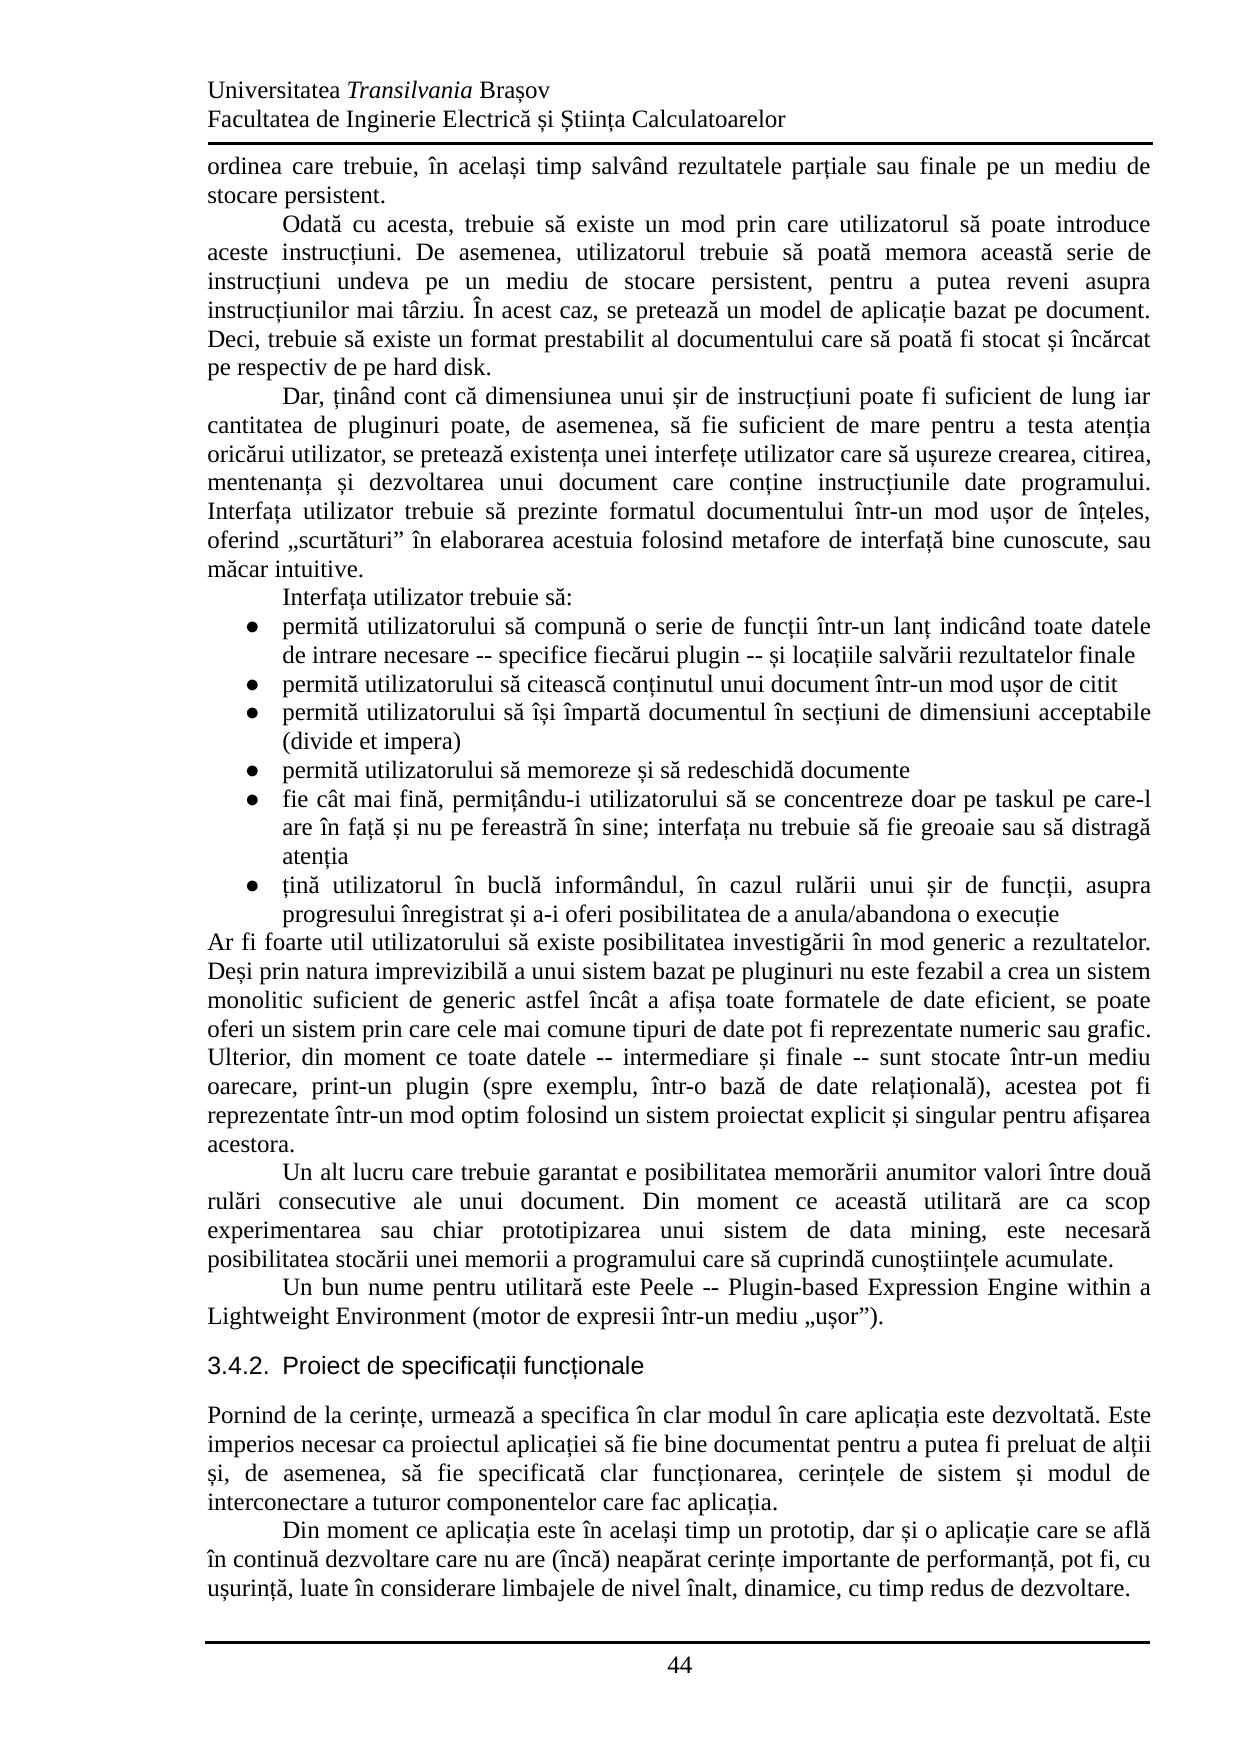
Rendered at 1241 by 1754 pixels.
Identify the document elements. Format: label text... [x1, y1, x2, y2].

list fie cât mai fină, permițându-i utilizatorului să se concentreze doar pe taskul pe care-l are în față și nu pe fereastră în sine; interfața nu trebuie să fie greoaie sau să distragă atenția [244, 784, 1152, 870]
text Un bun nume pentru utilitară este Peele -- Plugin-based Expression Engine within a Lightweight Environment (motor de expresii într-un mediu „ușor”). [207, 1272, 1152, 1330]
text Interfața utilizator trebuie să: [207, 582, 1152, 611]
list permită utilizatorului să memoreze și să redeschidă documente [244, 755, 1152, 784]
text Pornind de la cerințe, urmează a specifica în clar modul în care aplicația este dezvoltată. Este imperios necesar ca proiectul aplicației să fie bine documentat pentru a putea fi preluat de alții și, de asemenea, să fie specificată clar funcționarea, cerințele de sistem și modul de interconectare a tuturor componentelor care fac aplicația. [207, 1400, 1152, 1515]
list permită utilizatorului să citească conținutul unui document într-un mod ușor de citit [244, 669, 1152, 697]
text Dar, ținând cont că dimensiunea unui șir de instrucțiuni poate fi suficient de lung iar cantitatea de pluginuri poate, de asemenea, să fie suficient de mare pentru a testa atenția oricărui utilizator, se pretează existența unei interfețe utilizator care să ușureze crearea, citirea, mentenanța și dezvoltarea unui document care conține instrucțiunile date programului. Interfața utilizator trebuie să prezinte formatul documentului într-un mod ușor de înțeles, oferind „scurtături” în elaborarea acestuia folosind metafore de interfață bine cunoscute, sau măcar intuitive. [207, 381, 1152, 582]
text Ar fi foarte util utilizatorului să existe posibilitatea investigării în mod generic a rezultatelor. Deși prin natura imprevizibilă a unui sistem bazat pe pluginuri nu este fezabil a crea un sistem monolitic suficient de generic astfel încât a afișa toate formatele de date eficient, se poate oferi un sistem prin care cele mai comune tipuri de date pot fi reprezentate numeric sau grafic. Ulterior, din moment ce toate datele -- intermediare și finale -- sunt stocate într-un mediu oarecare, print-un plugin (spre exemplu, într-o bază de date relațională), acestea pot fi reprezentate într-un mod optim folosind un sistem proiectat explicit și singular pentru afișarea acestora. [207, 927, 1152, 1157]
text Din moment ce aplicația este în același timp un prototip, dar și o aplicație care se află în continuă dezvoltare care nu are (încă) neapărat cerințe importante de performanță, pot fi, cu ușurință, luate în considerare limbajele de nivel înalt, dinamice, cu timp redus de dezvoltare. [207, 1515, 1152, 1602]
text Odată cu acesta, trebuie să existe un mod prin care utilizatorul să poate introduce aceste instrucțiuni. De asemenea, utilizatorul trebuie să poată memora această serie de instrucțiuni undeva pe un mediu de stocare persistent, pentru a putea reveni asupra instrucțiunilor mai târziu. În acest caz, se pretează un model de aplicație bazat pe document. Deci, trebuie să existe un format prestabilit al documentului care să poată fi stocat și încărcat pe respectiv de pe hard disk. [207, 209, 1152, 381]
list țină utilizatorul în buclă informândul, în cazul rulării unui șir de funcții, asupra progresului înregistrat și a-i oferi posibilitatea de a anula/abandona o execuție [244, 870, 1152, 927]
text ordinea care trebuie, în același timp salvând rezultatele parțiale sau finale pe un mediu de stocare persistent. [207, 151, 1152, 209]
list permită utilizatorului să își împartă documentul în secțiuni de dimensiuni acceptabile (divide et impera) [244, 697, 1152, 755]
list permită utilizatorului să compună o serie de funcții într-un lanț indicând toate datele de intrare necesare -- specifice fiecărui plugin -- și locațiile salvării rezultatelor finale [244, 611, 1152, 669]
subtitle Proiect de specificații funcționale [207, 1351, 1152, 1379]
text Un alt lucru care trebuie garantat e posibilitatea memorării anumitor valori între două rulări consecutive ale unui document. Din moment ce această utilitară are ca scop experimentarea sau chiar prototipizarea unui sistem de data mining, este necesară posibilitatea stocării unei memorii a programului care să cuprindă cunoștiințele acumulate. [207, 1157, 1152, 1272]
